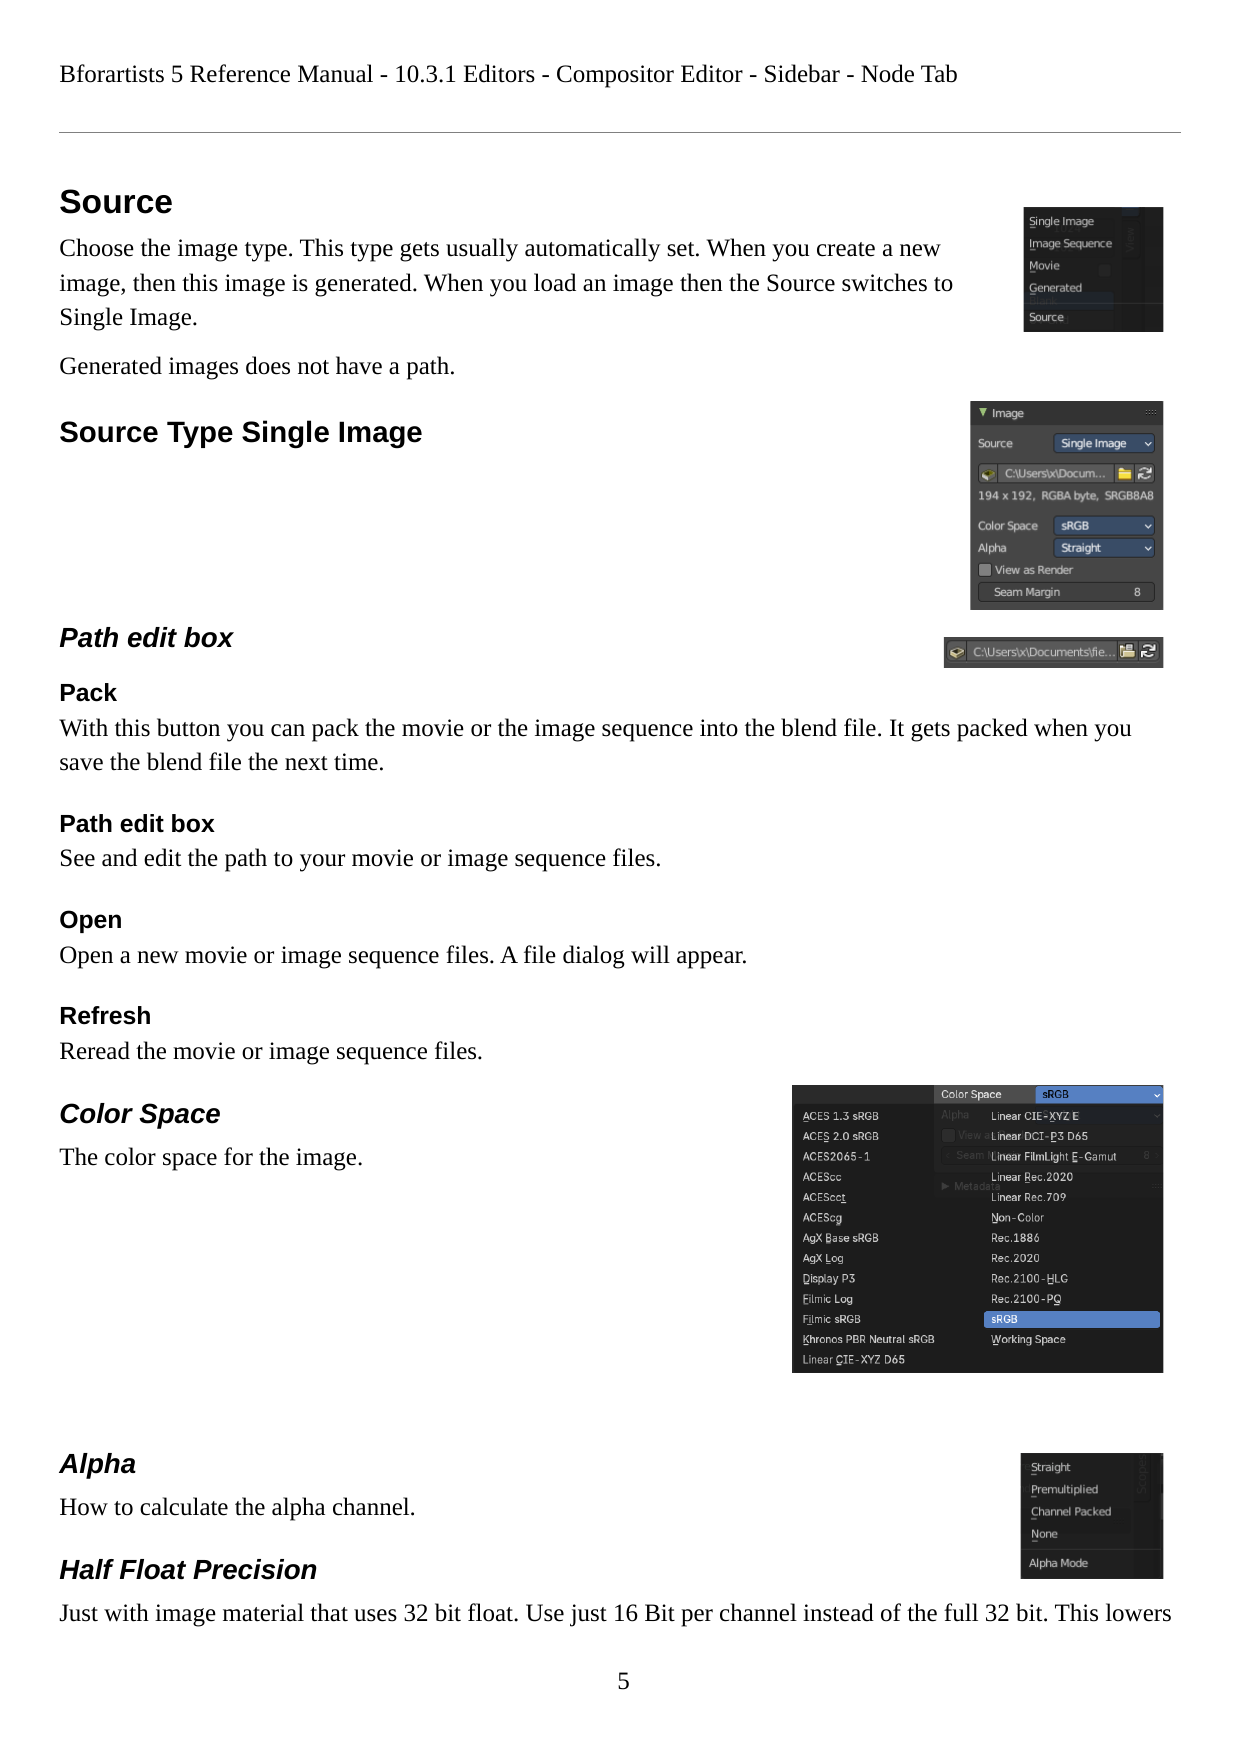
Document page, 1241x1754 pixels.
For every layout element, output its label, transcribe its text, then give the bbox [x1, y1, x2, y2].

text Choose the image type. This type gets usually automatically set. When you create a new image, then this image is generated. When you load an image then the Source switches to Single Image. [59, 233, 1023, 331]
subtitle Path edit box [59, 809, 1181, 837]
picture [970, 401, 1164, 610]
picture [792, 1085, 1164, 1373]
picture [1023, 207, 1164, 332]
text How to calculate the alpha channel. [59, 1492, 1020, 1520]
subtitle Pack [59, 678, 1181, 706]
subtitle [1164, 415, 1181, 449]
subtitle Half Float Precision [59, 1553, 1181, 1585]
text With this button you can pack the movie or the image sequence into the blend file. It gets packed when you save the blend file the next time. [59, 713, 1181, 776]
subtitle Source Type Single Image [59, 415, 970, 449]
text Open a new movie or image sequence files. A file dialog will appear. [59, 940, 1181, 969]
subtitle Alpha [59, 1447, 1181, 1479]
subtitle Source [59, 182, 1181, 221]
text The color space for the image. [59, 1142, 792, 1171]
text Generated images does not have a path. [59, 351, 1181, 380]
subtitle Refresh [59, 1001, 1181, 1030]
subtitle Open [59, 905, 1181, 934]
subtitle [1164, 1098, 1181, 1130]
picture [943, 637, 1164, 668]
subtitle Color Space [59, 1098, 792, 1130]
text See and edit the path to your movie or image sequence files. [59, 843, 1181, 872]
text Reread the movie or image sequence files. [59, 1036, 1181, 1065]
text Just with image material that uses 32 bit float. Use just 16 Bit per channel instead of the full 32 bit. This lowers [59, 1598, 1181, 1626]
picture [1020, 1453, 1164, 1579]
subtitle Path edit box [59, 621, 1181, 653]
